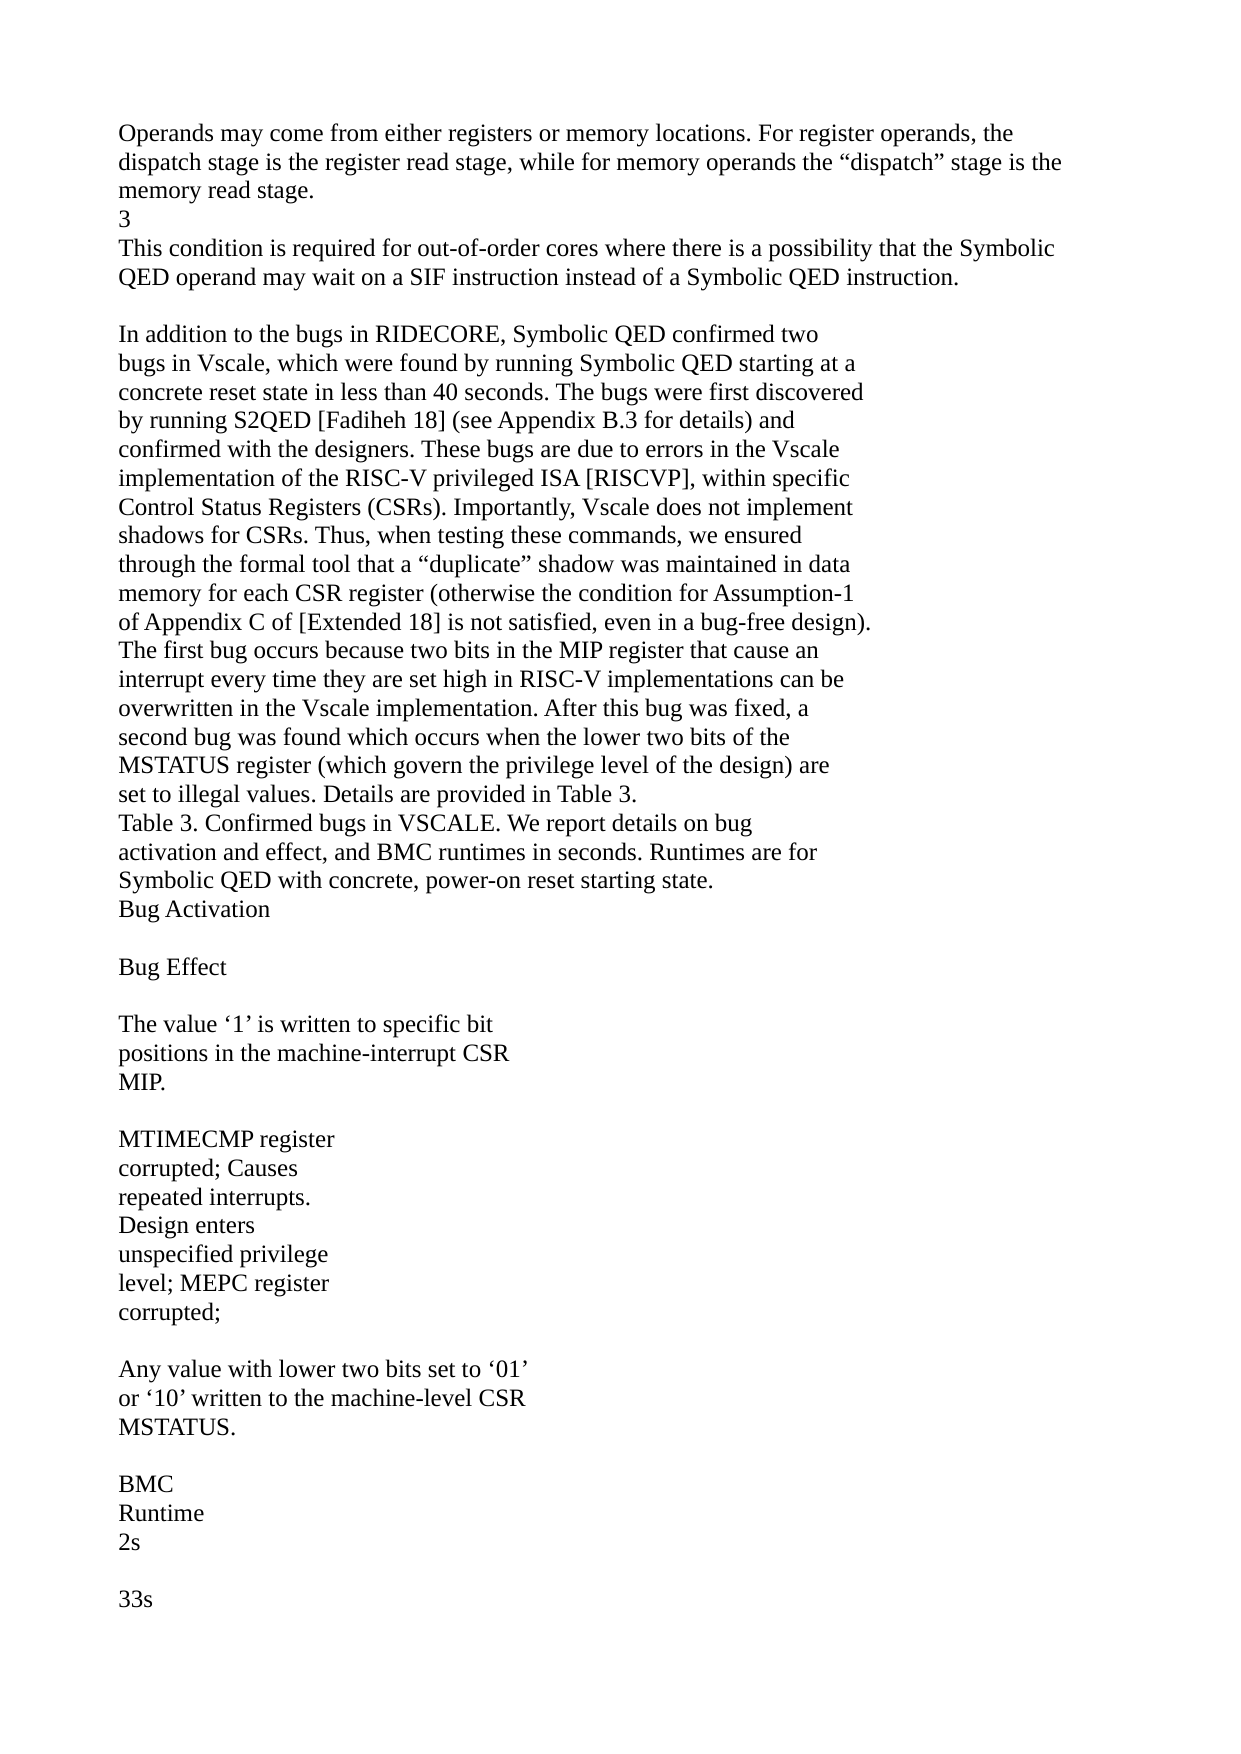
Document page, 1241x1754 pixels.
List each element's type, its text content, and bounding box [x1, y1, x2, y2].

text of Appendix C of [Extended 18] is not satisfied, even in a bug-free design). [118, 607, 1122, 636]
text repeated interrupts. [118, 1182, 1122, 1211]
text Symbolic QED with concrete, power-on reset starting state. [118, 866, 1122, 894]
text bugs in Vscale, which were found by running Symbolic QED starting at a [118, 348, 1122, 377]
text or ‘10’ written to the machine-level CSR [118, 1383, 1122, 1412]
text through the formal tool that a “duplicate” shadow was maintained in data [118, 549, 1122, 578]
text set to illegal values. Details are provided in Table 3. [118, 779, 1122, 808]
text activation and effect, and BMC runtimes in seconds. Runtimes are for [118, 837, 1122, 866]
text second bug was found which occurs when the lower two bits of the [118, 722, 1122, 751]
text In addition to the bugs in RIDECORE, Symbolic QED confirmed two [118, 319, 1122, 348]
text by running S2QED [Fadiheh 18] (see Appendix B.3 for details) and [118, 406, 1122, 434]
text confirmed with the designers. These bugs are due to errors in the Vscale [118, 434, 1122, 463]
text corrupted; Causes [118, 1153, 1122, 1182]
text BMC [118, 1469, 1122, 1498]
text The value ‘1’ is written to specific bit [118, 1009, 1122, 1038]
text overwritten in the Vscale implementation. After this bug was fixed, a [118, 693, 1122, 722]
text QED operand may wait on a SIF instruction instead of a Symbolic QED instruction. [118, 262, 1122, 291]
text concrete reset state in less than 40 seconds. The bugs were first discovered [118, 377, 1122, 406]
text implementation of the RISC-V privileged ISA [RISCVP], within specific [118, 463, 1122, 492]
text positions in the machine-interrupt CSR [118, 1038, 1122, 1067]
text Table 3. Confirmed bugs in VSCALE. We report details on bug [118, 808, 1122, 837]
text shadows for CSRs. Thus, when testing these commands, we ensured [118, 521, 1122, 549]
text unspecified privilege [118, 1239, 1122, 1268]
text This condition is required for out-of-order cores where there is a possibility that the Symbolic [118, 233, 1122, 262]
text interrupt every time they are set high in RISC-V implementations can be [118, 664, 1122, 693]
text memory read stage. [118, 176, 1122, 204]
text Control Status Registers (CSRs). Importantly, Vscale does not implement [118, 492, 1122, 521]
text Any value with lower two bits set to ‘01’ [118, 1354, 1122, 1383]
text dispatch stage is the register read stage, while for memory operands the “dispatch” stage is the [118, 147, 1122, 176]
text Bug Activation [118, 894, 1122, 923]
text Design enters [118, 1211, 1122, 1239]
text Operands may come from either registers or memory locations. For register operands, the [118, 118, 1122, 147]
text The first bug occurs because two bits in the MIP register that cause an [118, 636, 1122, 664]
text MSTATUS register (which govern the privilege level of the design) are [118, 751, 1122, 779]
text MSTATUS. [118, 1412, 1122, 1441]
text level; MEPC register [118, 1268, 1122, 1297]
text 33s [118, 1584, 1122, 1613]
text memory for each CSR register (otherwise the condition for Assumption-1 [118, 578, 1122, 607]
text MIP. [118, 1067, 1122, 1096]
text 2s [118, 1527, 1122, 1556]
text corrupted; [118, 1297, 1122, 1326]
text Bug Effect [118, 952, 1122, 981]
text Runtime [118, 1498, 1122, 1527]
text MTIMECMP register [118, 1124, 1122, 1153]
text 3 [118, 204, 1122, 233]
